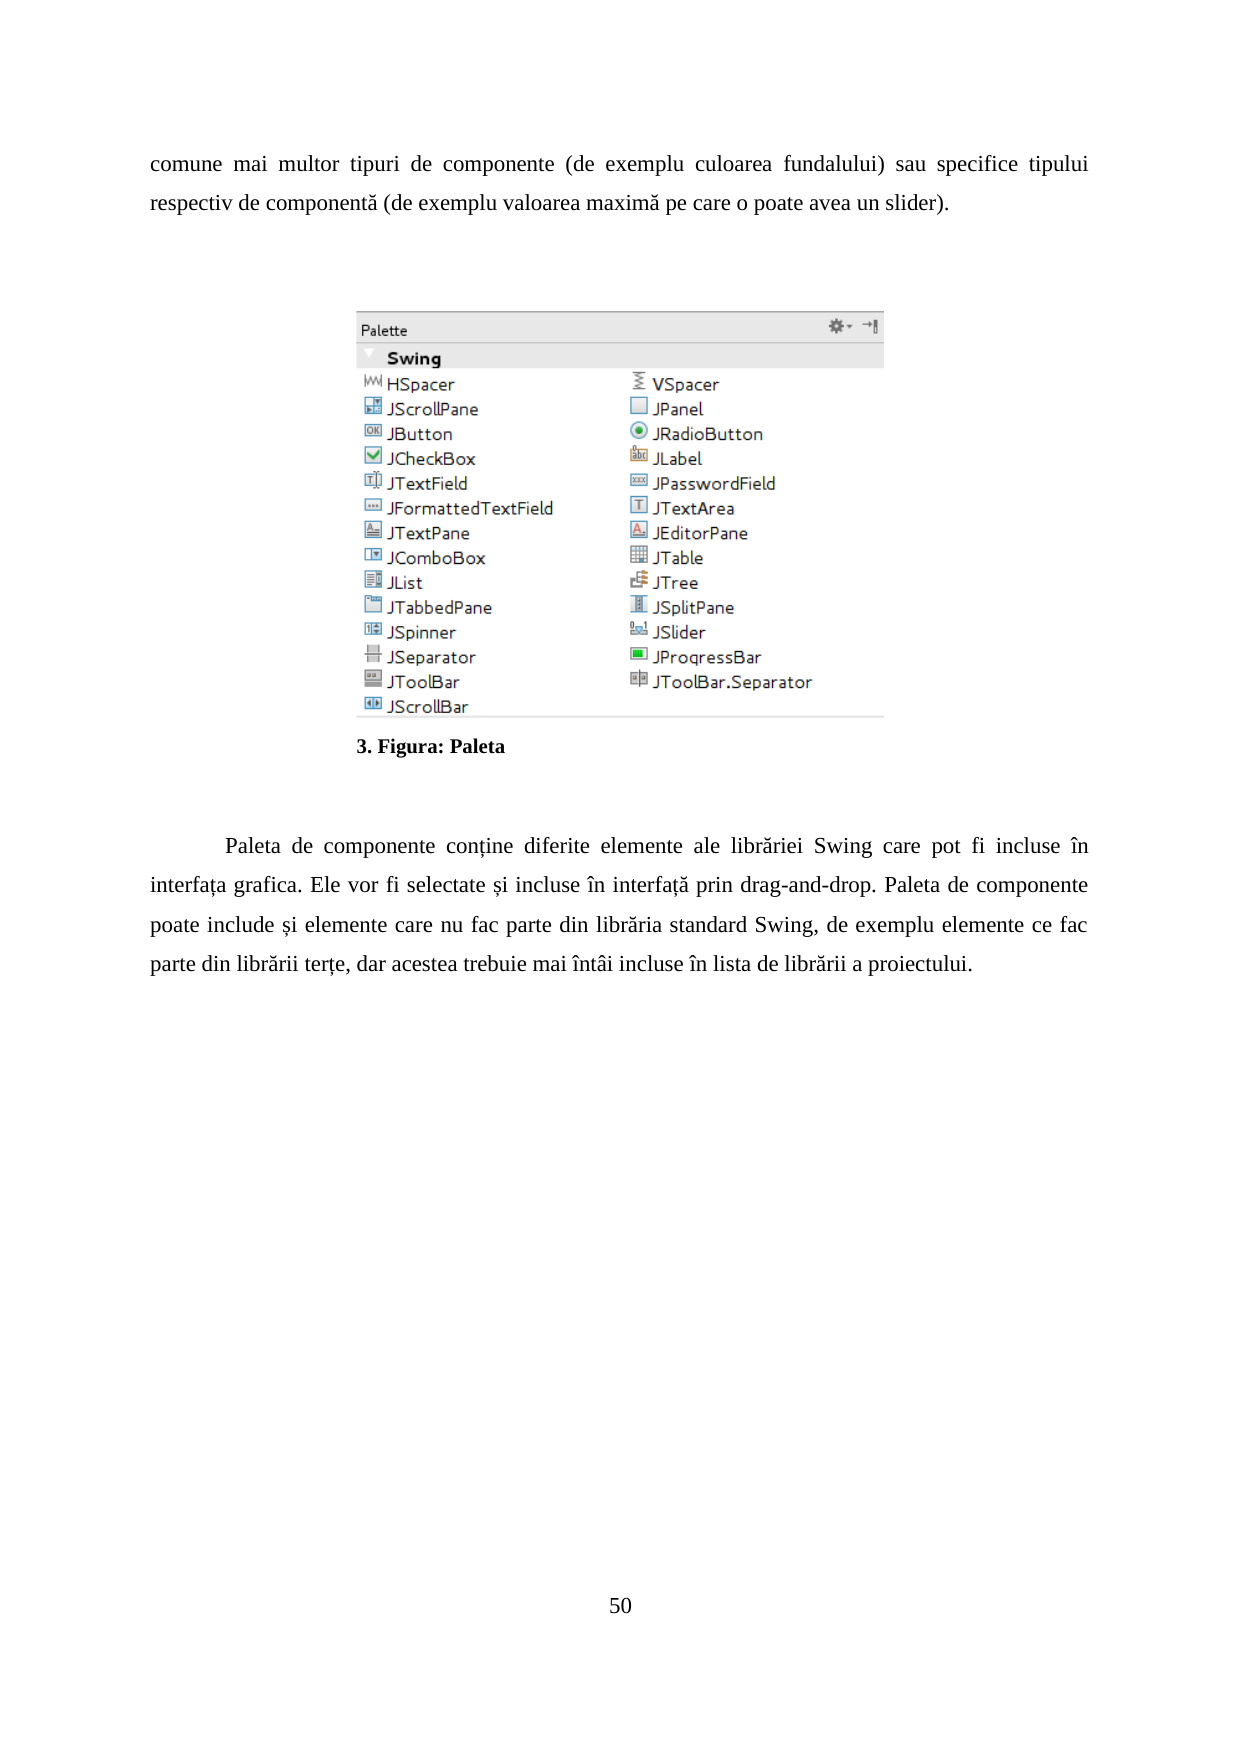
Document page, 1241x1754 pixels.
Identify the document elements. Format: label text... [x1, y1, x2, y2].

text comune mai multor tipuri de componente (de exemplu culoarea fundalului) sau specifice tipului respectiv de componentă (de exemplu valoarea maximă pe care o poate avea un slider). [150, 150, 1091, 216]
text 3. Figura: Paleta [356, 718, 884, 758]
picture [356, 310, 884, 718]
text Paleta de componente conține diferite elemente ale librăriei Swing care pot fi incluse în interfața grafica. Ele vor fi selectate și incluse în interfață prin drag-and-drop. Paleta de componente poate include și elemente care nu fac parte din librăria standard Swing, de exemplu elemente ce fac parte din librării terțe, dar acestea trebuie mai întâi incluse în lista de librării a proiectului. [150, 832, 1091, 976]
